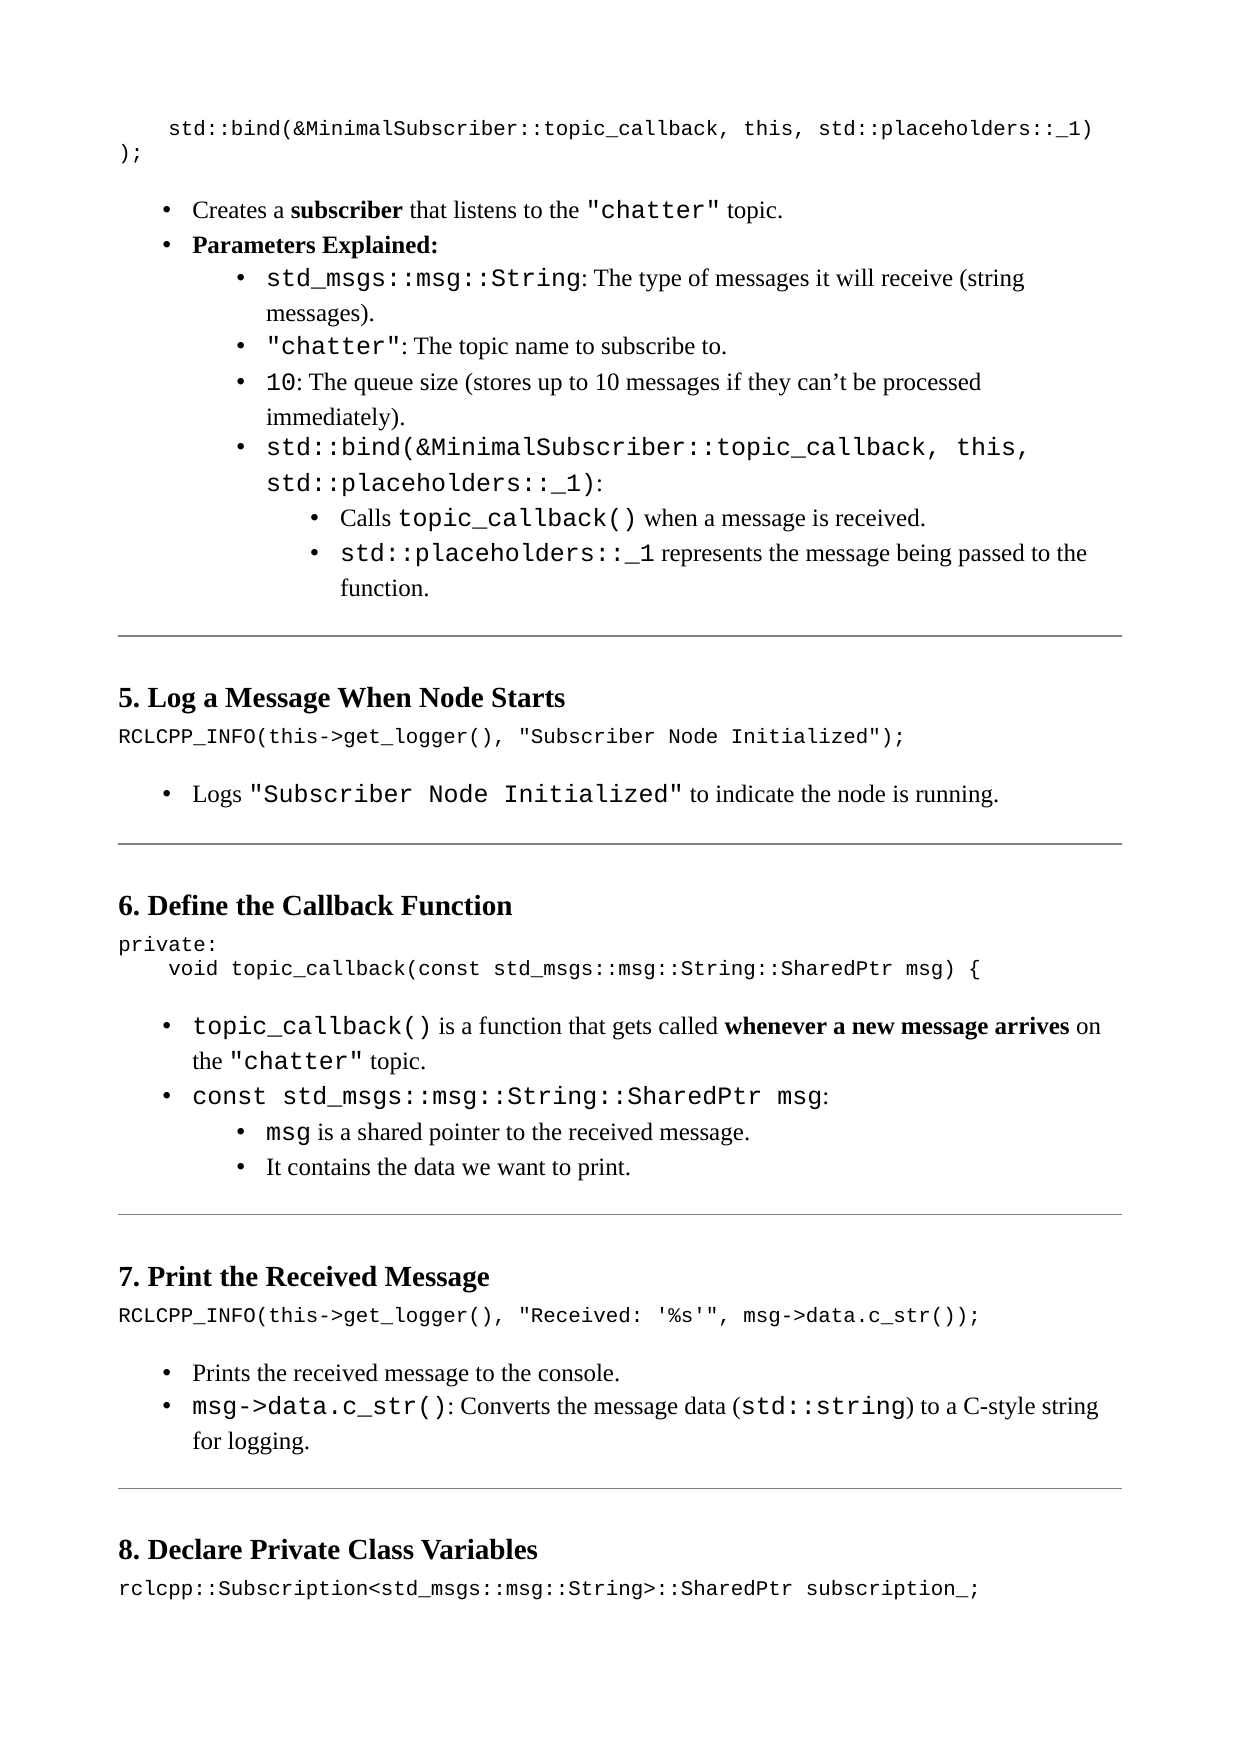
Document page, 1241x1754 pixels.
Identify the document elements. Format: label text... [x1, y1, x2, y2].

list Creates a subscriber that listens to the "chatter" topic. [162, 195, 1122, 226]
list std::placeholders::_1 represents the message being passed to the function. [310, 538, 1122, 602]
text std::bind(&MinimalSubscriber::topic_callback, this, std::placeholders::_1) [118, 118, 1122, 142]
list std::bind(&MinimalSubscriber::topic_callback, this, std::placeholders::_1): [236, 435, 1122, 498]
list "chatter": The topic name to subscribe to. [236, 331, 1122, 362]
list It contains the data we want to print. [236, 1152, 1122, 1181]
list Prints the received message to the console. [162, 1358, 1122, 1387]
text rclcpp::Subscription<std_msgs::msg::String>::SharedPtr subscription_; [118, 1578, 1122, 1602]
text ); [118, 142, 1122, 165]
text RCLCPP_INFO(this->get_logger(), "Subscriber Node Initialized"); [118, 726, 1122, 750]
list const std_msgs::msg::String::SharedPtr msg: [162, 1081, 1122, 1112]
subtitle 6. Define the Callback Function [118, 888, 1122, 922]
list Parameters Explained: [162, 230, 1122, 259]
list msg->data.c_str(): Converts the message data (std::string) to a C-style string for logging. [162, 1391, 1122, 1455]
list msg is a shared pointer to the received message. [236, 1117, 1122, 1148]
list topic_callback() is a function that gets called whenever a new message arrives on the "chatter" topic. [162, 1011, 1122, 1077]
list Logs "Subscriber Node Initialized" to indicate the node is running. [162, 779, 1122, 810]
list Calls topic_callback() when a message is received. [310, 503, 1122, 534]
subtitle 8. Declare Private Class Variables [118, 1532, 1122, 1566]
list 10: The queue size (stores up to 10 messages if they can’t be processed immediately). [236, 367, 1122, 431]
text private: [118, 934, 1122, 958]
list std_msgs::msg::String: The type of messages it will receive (string messages). [236, 263, 1122, 327]
text void topic_callback(const std_msgs::msg::String::SharedPtr msg) { [118, 958, 1122, 981]
text RCLCPP_INFO(this->get_logger(), "Received: '%s'", msg->data.c_str()); [118, 1305, 1122, 1328]
subtitle 7. Print the Received Message [118, 1259, 1122, 1292]
subtitle 5. Log a Message When Node Starts [118, 680, 1122, 713]
